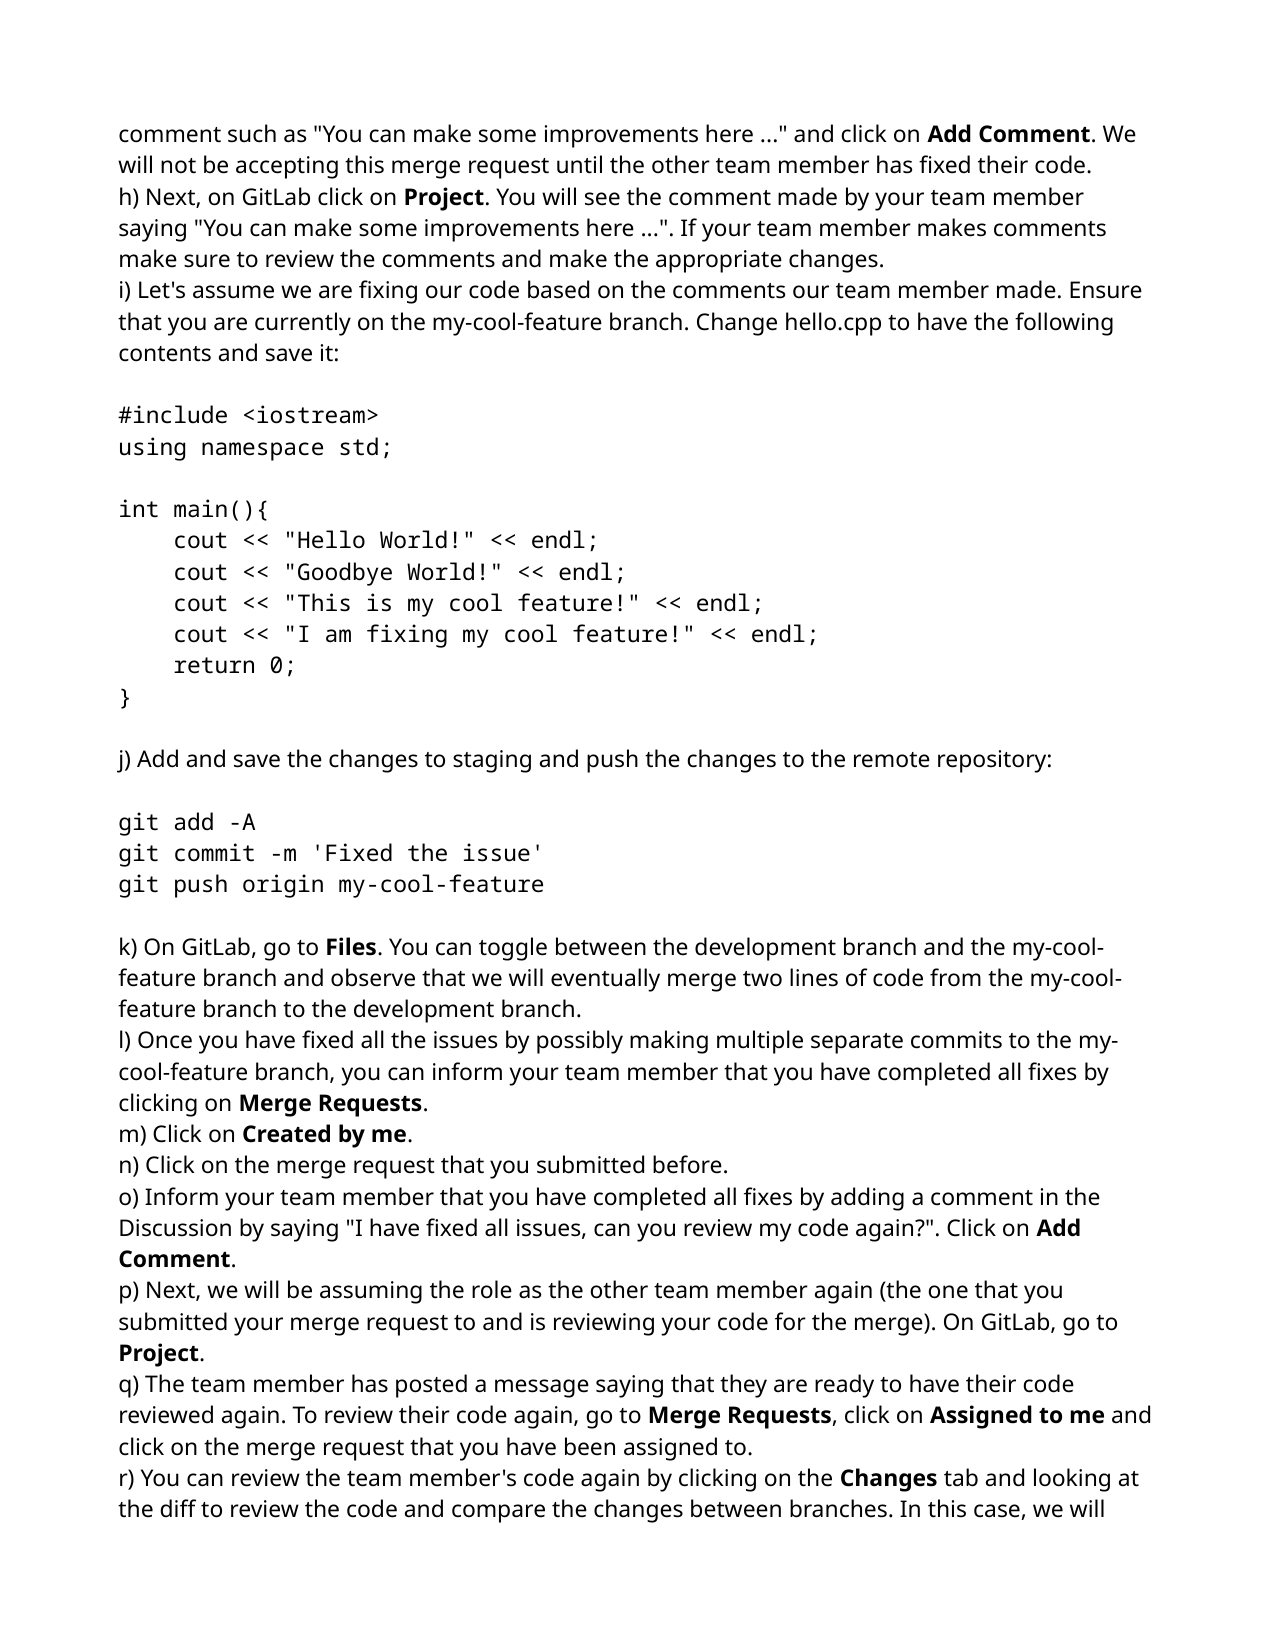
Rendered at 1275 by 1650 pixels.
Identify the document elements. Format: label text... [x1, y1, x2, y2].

text cout << "I am fixing my cool feature!" << endl; [118, 618, 1157, 649]
text cout << "Goodbye World!" << endl; [118, 556, 1157, 587]
text m) Click on Created by me. [118, 1118, 1157, 1149]
text return 0; [118, 649, 1157, 681]
text #include <iostream> [118, 399, 1157, 431]
text using namespace std; [118, 431, 1157, 462]
text o) Inform your team member that you have completed all fixes by adding a comment in the Discussion by saying "I have fixed all issues, can you review my code again?". Click on Add Comment. [118, 1181, 1157, 1274]
text p) Next, we will be assuming the role as the other team member again (the one that you submitted your merge request to and is reviewing your code for the merge). On GitLab, go to Project. [118, 1274, 1157, 1368]
text k) On GitLab, go to Files. You can toggle between the development branch and the my-cool-feature branch and observe that we will eventually merge two lines of code from the my-cool-feature branch to the development branch. [118, 931, 1157, 1024]
text git commit -m 'Fixed the issue' [118, 837, 1157, 868]
text int main(){ [118, 493, 1157, 524]
text q) The team member has posted a message saying that they are ready to have their code reviewed again. To review their code again, go to Merge Requests, click on Assigned to me and click on the merge request that you have been assigned to. [118, 1368, 1157, 1462]
text r) You can review the team member's code again by clicking on the Changes tab and looking at the diff to review the code and compare the changes between branches. In this case, we will [118, 1462, 1157, 1524]
text git push origin my-cool-feature [118, 868, 1157, 899]
text l) Once you have fixed all the issues by possibly making multiple separate commits to the my-cool-feature branch, you can inform your team member that you have completed all fixes by clicking on Merge Requests. [118, 1024, 1157, 1118]
text git add -A [118, 806, 1157, 837]
text n) Click on the merge request that you submitted before. [118, 1149, 1157, 1181]
text comment such as "You can make some improvements here ..." and click on Add Comment. We will not be accepting this merge request until the other team member has fixed their code. [118, 118, 1157, 181]
text h) Next, on GitLab click on Project. You will see the comment made by your team member saying "You can make some improvements here ...". If your team member makes comments make sure to review the comments and make the appropriate changes. [118, 181, 1157, 274]
text j) Add and save the changes to staging and push the changes to the remote repository: [118, 743, 1157, 774]
text cout << "This is my cool feature!" << endl; [118, 587, 1157, 618]
text cout << "Hello World!" << endl; [118, 524, 1157, 556]
text i) Let's assume we are fixing our code based on the comments our team member made. Ensure that you are currently on the my-cool-feature branch. Change hello.cpp to have the following contents and save it: [118, 274, 1157, 368]
text } [118, 681, 1157, 712]
